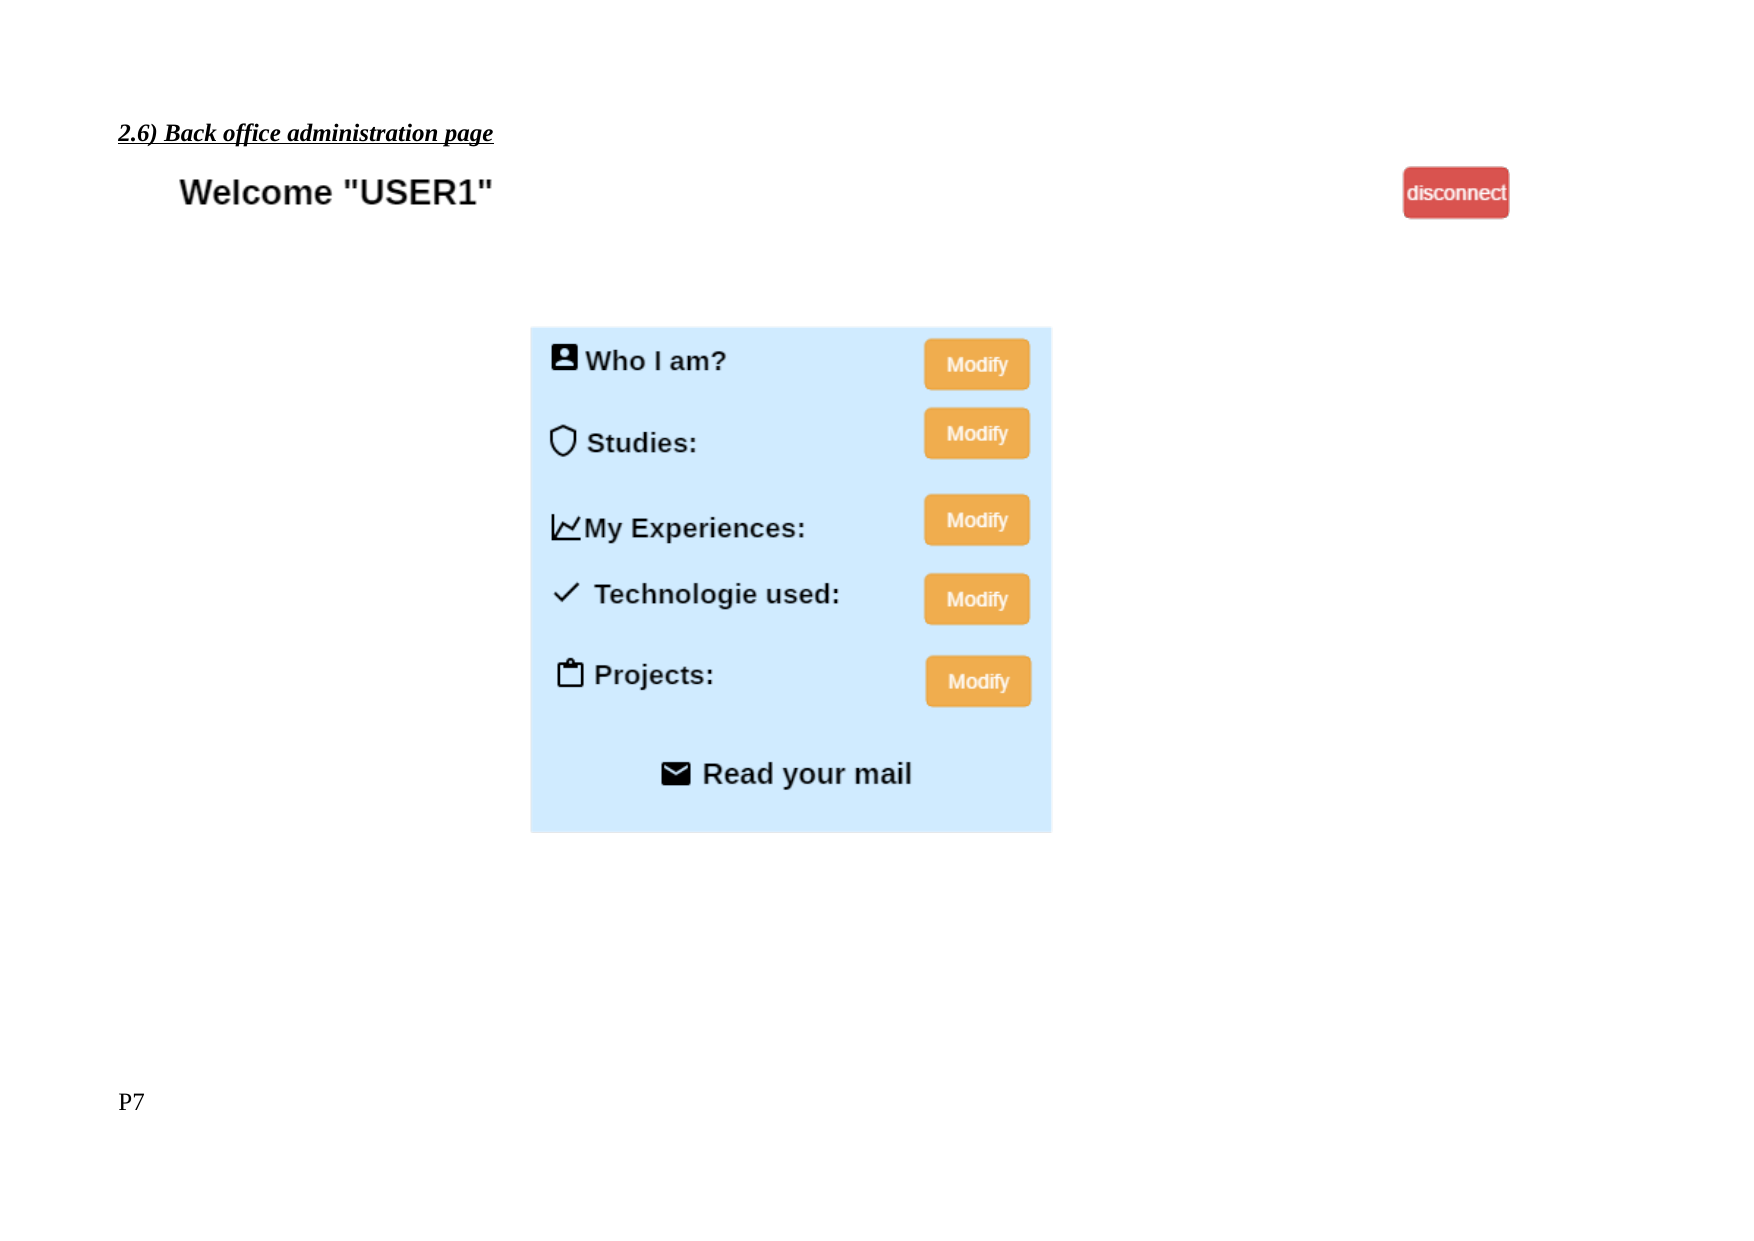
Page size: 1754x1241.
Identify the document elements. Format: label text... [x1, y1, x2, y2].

picture [118, 146, 1636, 972]
text 2.6) Back office administration page [118, 118, 1636, 146]
text P7 [118, 1087, 1636, 1115]
